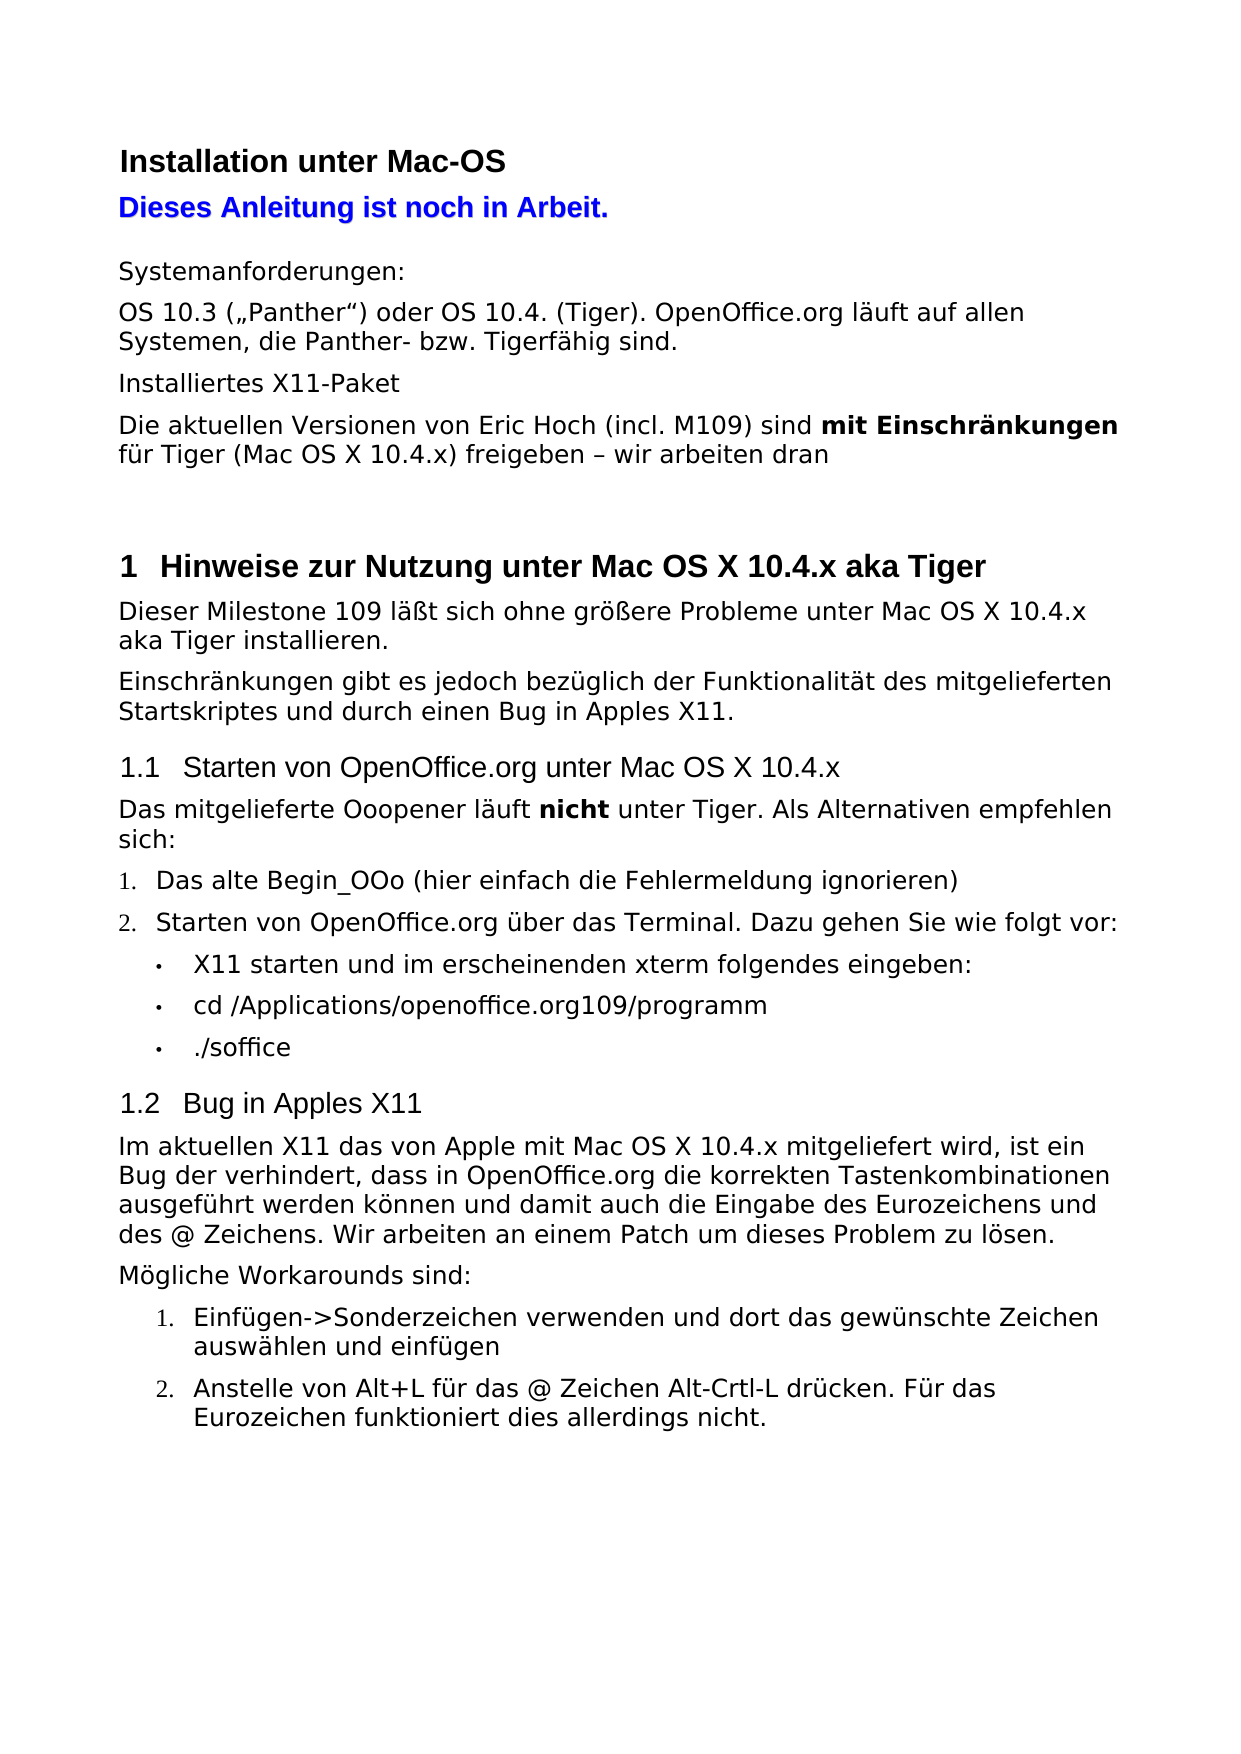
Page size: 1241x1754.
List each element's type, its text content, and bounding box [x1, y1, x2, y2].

text Einschränkungen gibt es jedoch bezüglich der Funktionalität des mitgelieferten Startskriptes und durch einen Bug in Apples X11. [118, 667, 1122, 726]
text Systemanforderungen: [118, 257, 1122, 286]
list Einfügen->Sonderzeichen verwenden und dort das gewünschte Zeichen auswählen und einfügen [156, 1303, 1122, 1361]
subtitle Bug in Apples X11 [118, 1087, 1122, 1120]
text Das mitgelieferte Ooopener läuft nicht unter Tiger. Als Alternativen empfehlen sich: [118, 796, 1122, 854]
text Im aktuellen X11 das von Apple mit Mac OS X 10.4.x mitgeliefert wird, ist ein Bug der verhindert, dass in OpenOffice.org die korrekten Tastenkombinationen ausgeführt werden können und damit auch die Eingabe des Eurozeichens und des @ Zeichens. Wir arbeiten an einem Patch um dieses Problem zu lösen. [118, 1132, 1122, 1249]
list Das alte Begin_OOo (hier einfach die Fehlermeldung ignorieren) [118, 867, 1122, 896]
list Anstelle von Alt+L für das @ Zeichen Alt-Crtl-L drücken. Für das Eurozeichen funktioniert dies allerdings nicht. [156, 1374, 1122, 1432]
list Starten von OpenOffice.org über das Terminal. Dazu gehen Sie wie folgt vor: [118, 908, 1122, 937]
subtitle Hinweise zur Nutzung unter Mac OS X 10.4.x aka Tiger [118, 548, 1122, 584]
subtitle OS 10.3 („Panther“) oder OS 10.4. (Tiger). OpenOffice.org läuft auf allen Systemen, die Panther- bzw. Tigerfähig sind. [118, 298, 1122, 357]
text Dieser Milestone 109 läßt sich ohne größere Probleme unter Mac OS X 10.4.x aka Tiger installieren. [118, 597, 1122, 655]
text Dieses Anleitung ist noch in Arbeit. [118, 191, 1122, 224]
text Mögliche Workarounds sind: [118, 1261, 1122, 1291]
list cd /Applications/openoffice.org109/programm [156, 992, 1122, 1021]
subtitle Installation unter Mac-OS [118, 143, 1122, 179]
subtitle Die aktuellen Versionen von Eric Hoch (incl. M109) sind mit Einschränkungen für Tiger (Mac OS X 10.4.x) freigeben – wir arbeiten dran [118, 411, 1122, 469]
list X11 starten und im erscheinenden xterm folgendes eingeben: [156, 950, 1122, 979]
subtitle Starten von OpenOffice.org unter Mac OS X 10.4.x [118, 751, 1122, 783]
subtitle Installiertes X11-Paket [118, 369, 1122, 398]
list ./soffice [156, 1033, 1122, 1062]
